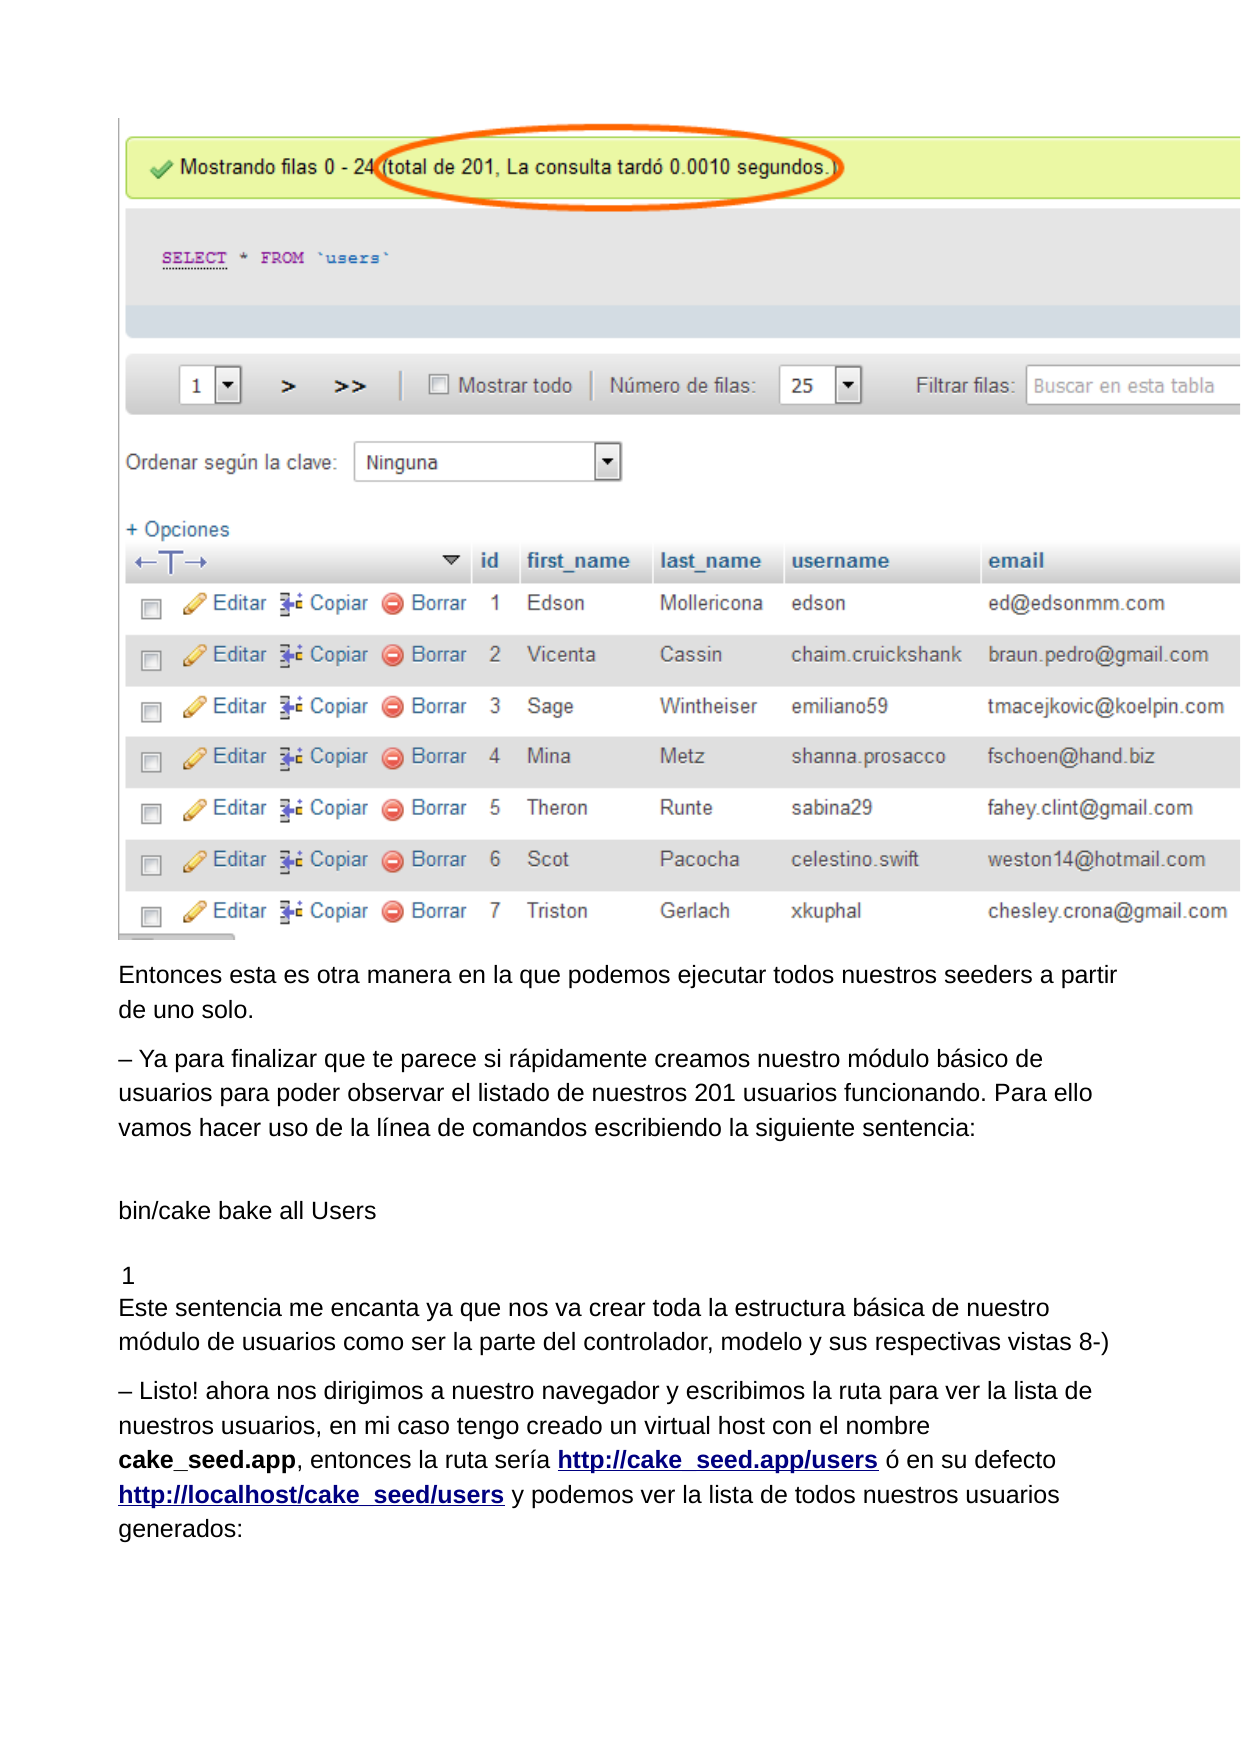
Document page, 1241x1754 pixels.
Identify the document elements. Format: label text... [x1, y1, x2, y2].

text Este sentencia me encanta ya que nos va crear toda la estructura básica de nuestro módulo de usuarios como ser la parte del controlador, modelo y sus respectivas vistas 8-) [118, 1293, 1122, 1356]
text Entonces esta es otra manera en la que podemos ejecutar todos nuestros seeders a partir de uno solo. [118, 960, 1122, 1023]
text bin/cake bake all Users [118, 1187, 1122, 1224]
text – Listo! ahora nos dirigimos a nuestro navegador y escribimos la ruta para ver la lista de nuestros usuarios, en mi caso tengo creado un virtual host con el nombre cake_seed.app, entonces la ruta sería http://cake_seed.app/users ó en su defecto http://localhost/cake_seed/users y podemos ver la lista de todos nuestros usuarios generados: [118, 1376, 1122, 1543]
picture [118, 118, 1241, 940]
text – Ya para finalizar que te parece si rápidamente creamos nuestro módulo básico de usuarios para poder observar el listado de nuestros 201 usuarios funcionando. Para ello vamos hacer uso de la línea de comandos escribiendo la siguiente sentencia: [118, 1044, 1122, 1142]
table_header [145, 1249, 417, 1293]
table_header 1 [118, 1249, 145, 1293]
